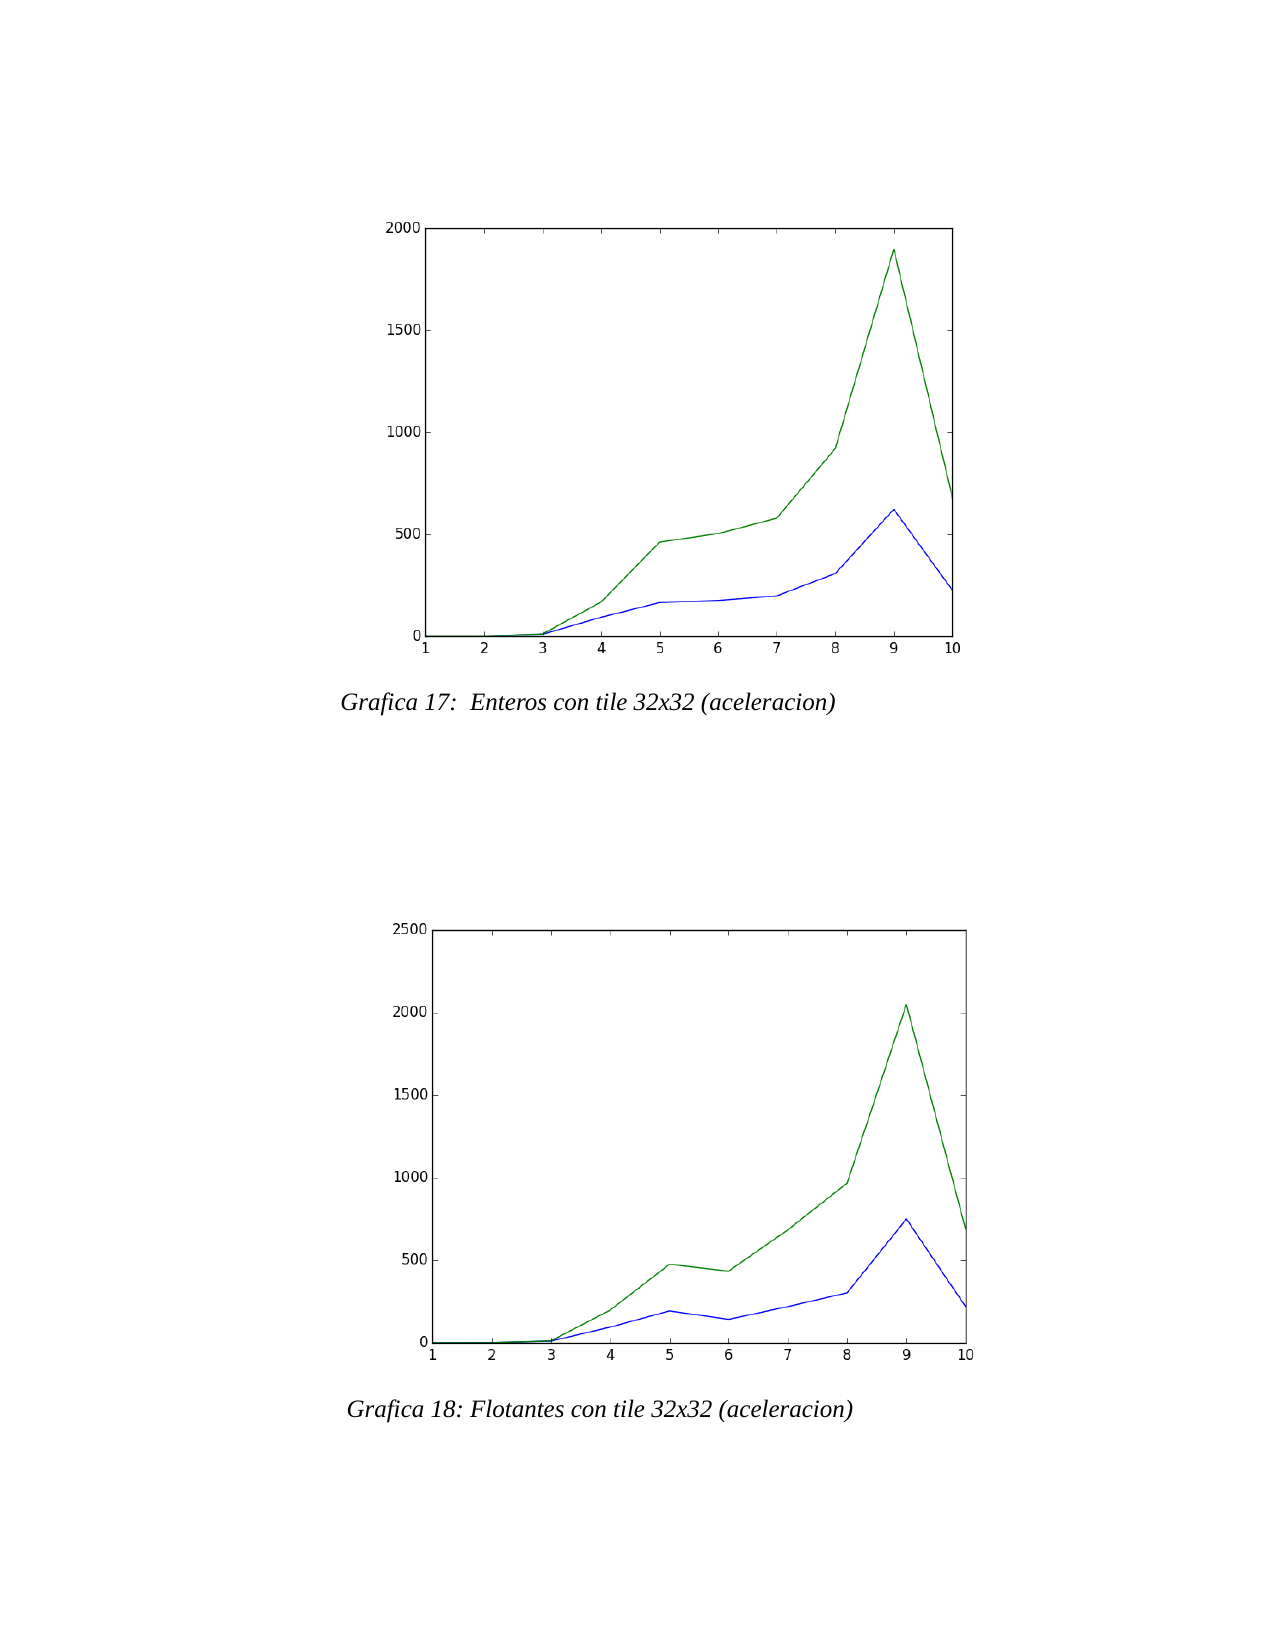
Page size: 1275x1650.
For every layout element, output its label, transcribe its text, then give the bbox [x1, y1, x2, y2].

text Grafica 18: Flotantes con tile 32x32 (aceleracion) [346, 1394, 1033, 1423]
picture [340, 177, 1020, 687]
text Grafica 17: Enteros con tile 32x32 (aceleracion) [340, 687, 1019, 716]
picture [346, 879, 1033, 1394]
